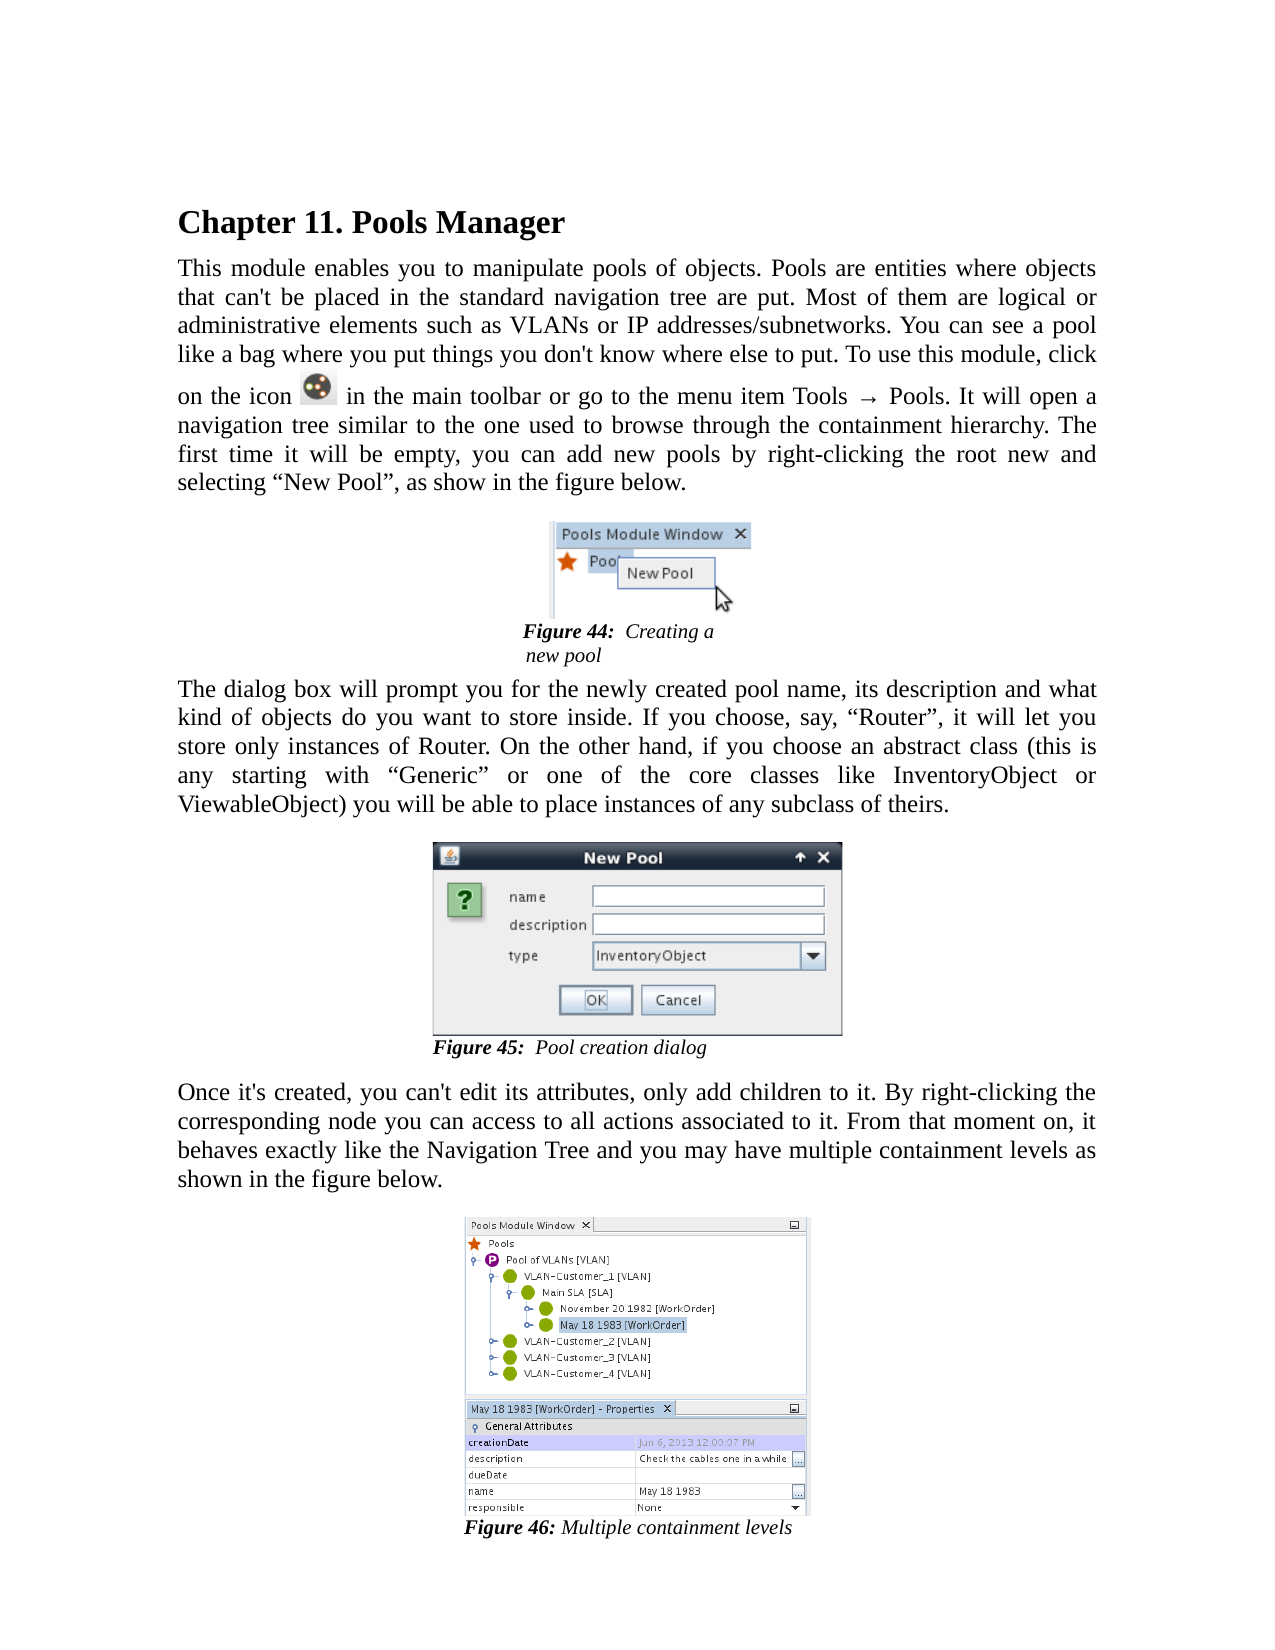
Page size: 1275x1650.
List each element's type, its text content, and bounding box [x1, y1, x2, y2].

list Multiple containment levels [464, 1516, 811, 1539]
picture [300, 368, 338, 405]
subtitle Once it's created, you can't edit its attributes, only add children to it. By right-clicking the corresponding node you can access to all actions associated to it. From that moment on, it behaves exactly like the Navigation Tree and you may have multiple containment levels as shown in the figure below. [177, 1077, 1098, 1192]
subtitle This module enables you to manipulate pools of objects. Pools are entities where objects that can't be placed in the standard navigation tree are put. Most of them are logical or administrative elements such as VLANs or IP addresses/subnetworks. You can see a pool like a bag where you put things you don't know where else to put. To use this module, click on the icon in the main toolbar or go to the menu item Tools → Pools. It will open a navigation tree similar to the one used to browse through the containment hierarchy. The first time it will be empty, you can add new pools by right-clicking the root new and selecting “New Pool”, as show in the figure below. [177, 253, 1098, 496]
subtitle The dialog box will prompt you for the newly created pool name, its description and what kind of objects do you want to store inside. If you choose, say, “Router”, it will let you store only instances of Router. On the other hand, if you choose an abstract class (this is any starting with “Generic” or one of the core classes like InventoryObject or ViewableObject) you will be able to place instances of any subclass of theirs. [177, 674, 1098, 817]
list Creating a new pool [523, 521, 752, 667]
subtitle Chapter 11. Pools Manager [177, 202, 1098, 241]
picture [464, 1217, 812, 1516]
list Pool creation dialog [433, 1036, 842, 1059]
picture [548, 521, 752, 619]
picture [432, 842, 843, 1036]
